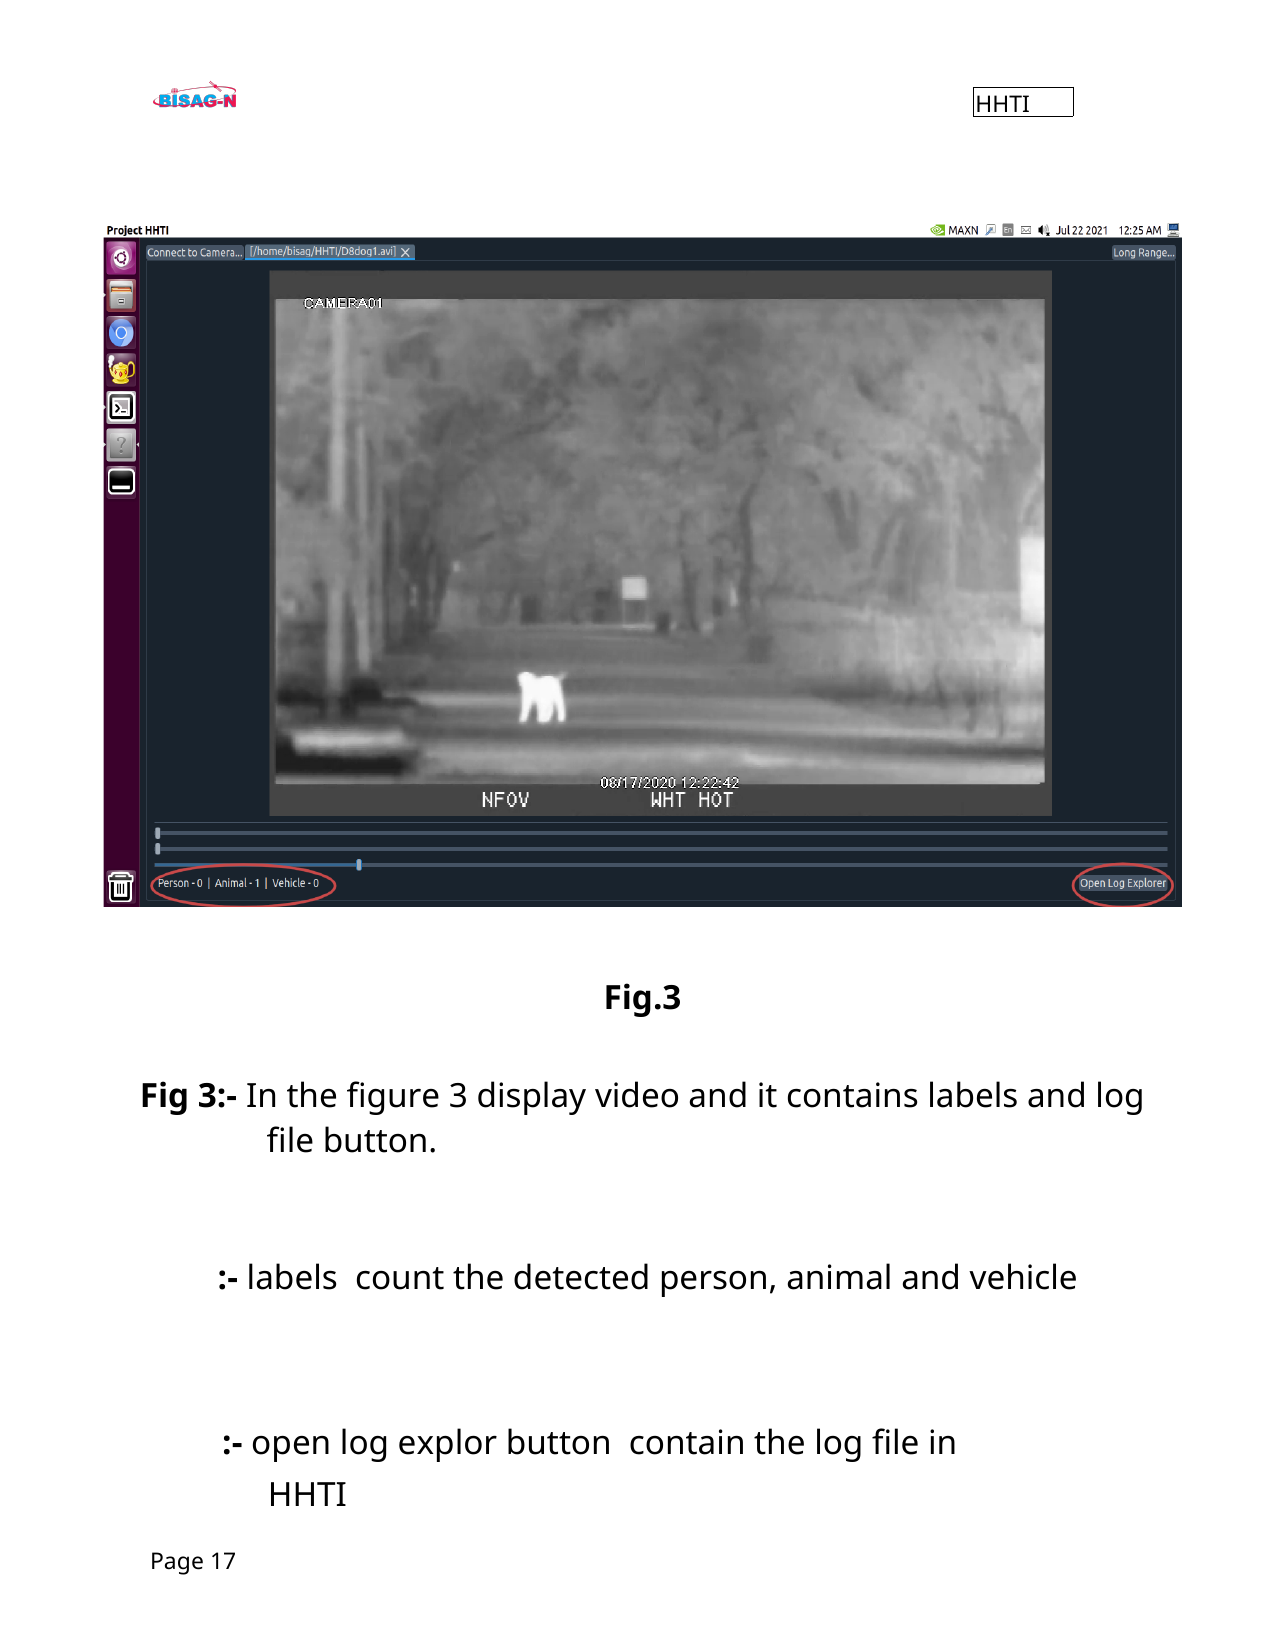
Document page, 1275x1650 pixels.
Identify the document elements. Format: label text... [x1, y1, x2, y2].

picture [103, 222, 1182, 907]
text Fig.3 [187, 974, 1097, 1019]
text :- open log explor button contain the log file in HHTI [187, 1419, 1097, 1516]
text Fig 3:- In the figure 3 display video and it contains labels and log [139, 1072, 1275, 1117]
picture [153, 78, 236, 110]
text :- labels count the detected person, animal and vehicle [139, 1253, 1275, 1299]
text file button. [139, 1117, 1275, 1163]
